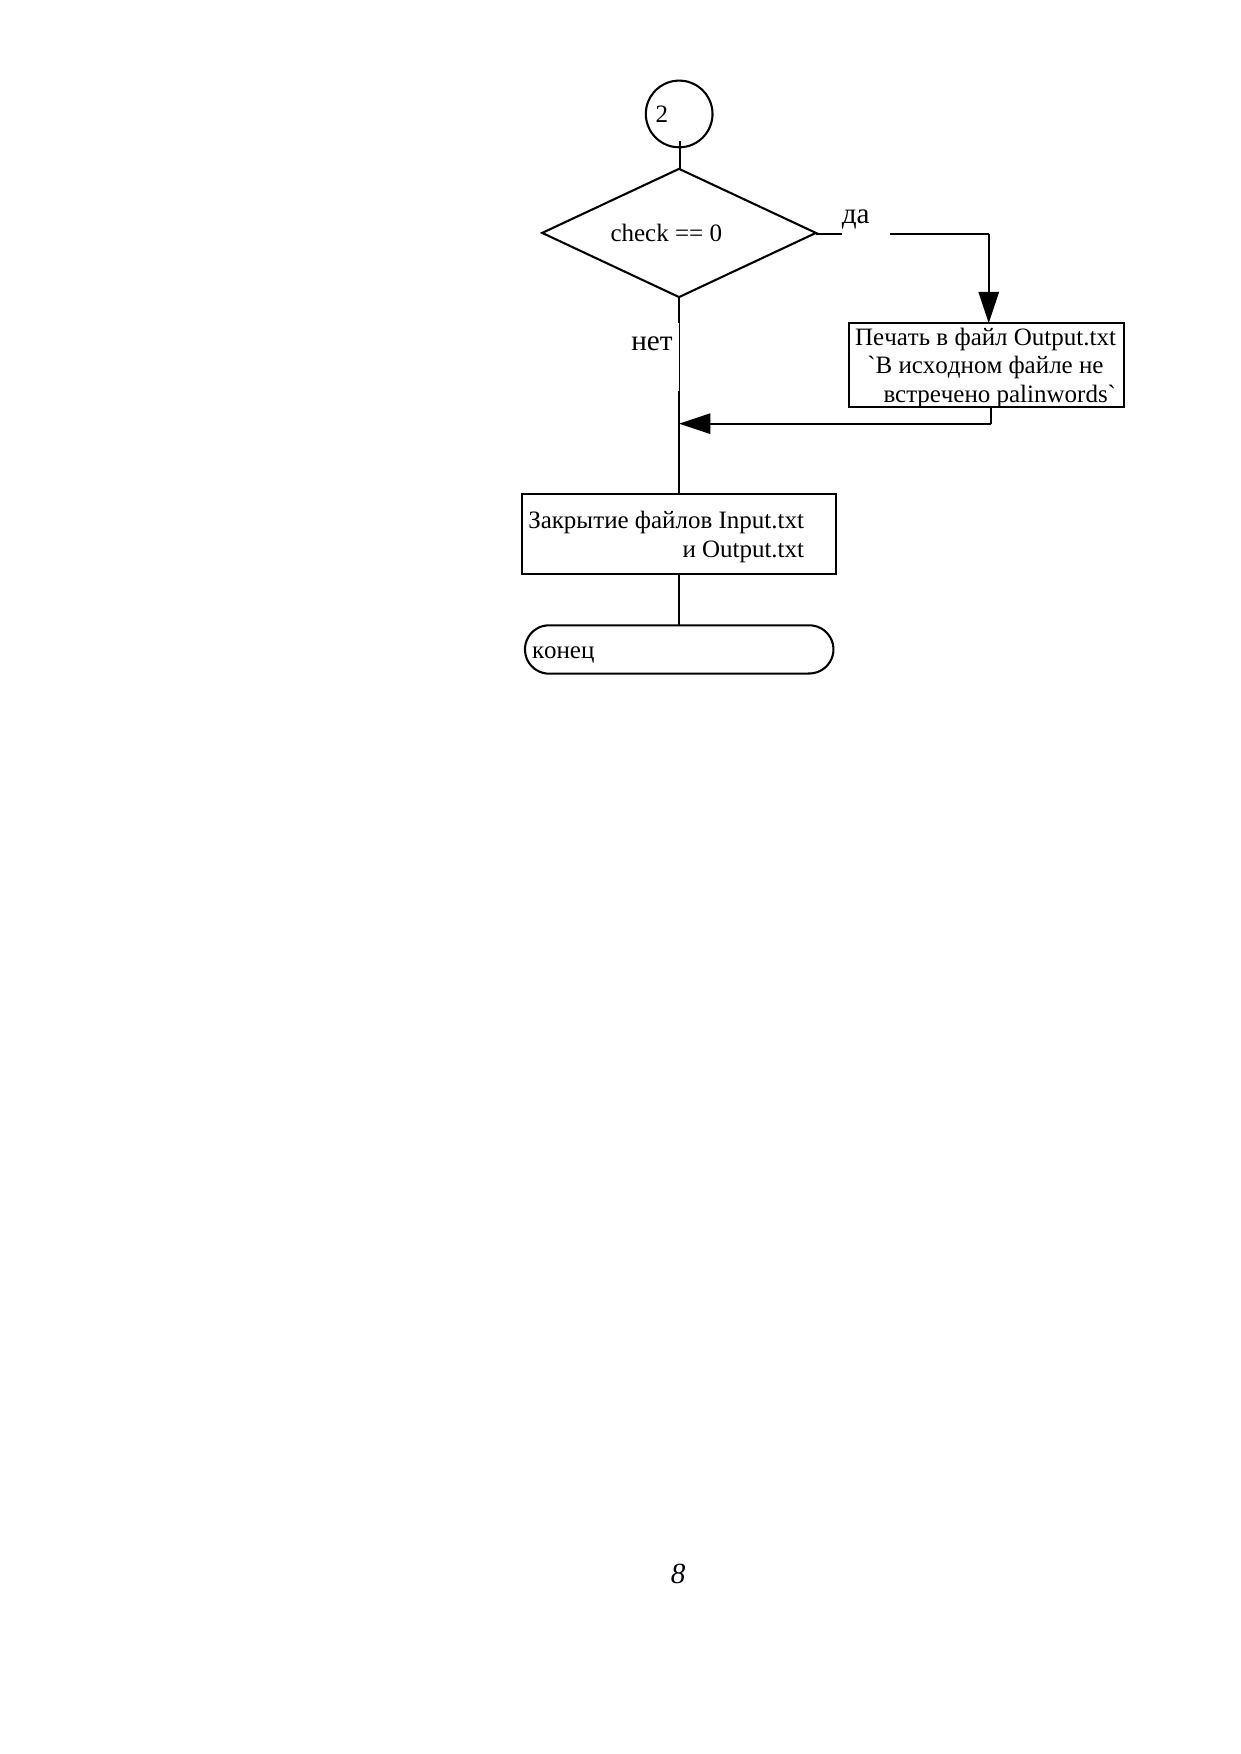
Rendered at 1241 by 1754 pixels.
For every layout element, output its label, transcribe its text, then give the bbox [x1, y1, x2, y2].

text да [842, 197, 890, 230]
text нет [631, 323, 679, 357]
